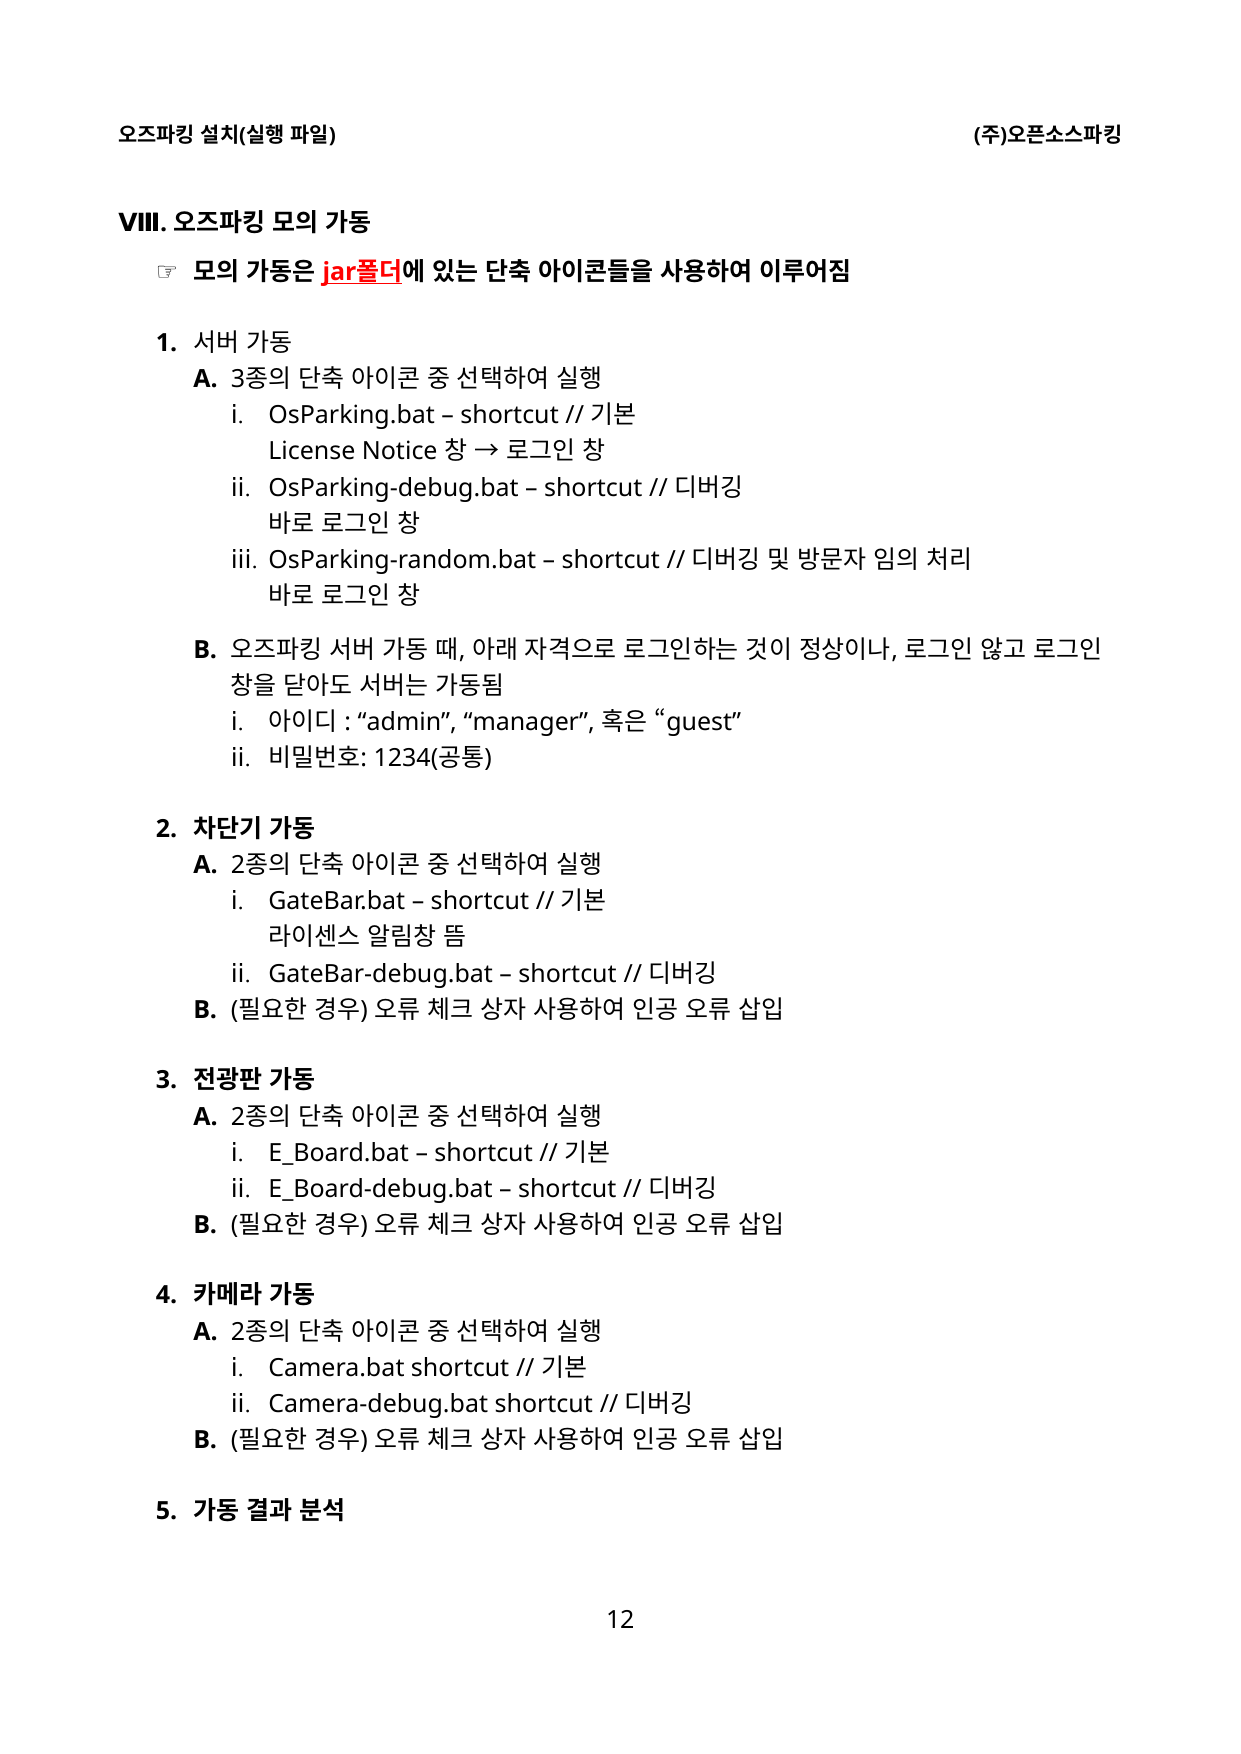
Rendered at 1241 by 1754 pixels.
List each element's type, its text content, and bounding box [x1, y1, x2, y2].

list 서버 가동 [156, 322, 1122, 358]
list (필요한 경우) 오류 체크 상자 사용하여 인공 오류 삽입 [193, 1205, 1122, 1275]
list GateBar.bat – shortcut // 기본 라이센스 알림창 뜸 [231, 881, 1122, 953]
list (필요한 경우) 오류 체크 상자 사용하여 인공 오류 삽입 [193, 989, 1122, 1060]
list 카메라 가동 [156, 1275, 1122, 1311]
list E_Board.bat – shortcut // 기본 [231, 1132, 1122, 1168]
list GateBar-debug.bat – shortcut // 디버깅 [231, 953, 1122, 989]
list 2종의 단축 아이콘 중 선택하여 실행 [193, 1311, 1122, 1347]
list 2종의 단축 아이콘 중 선택하여 실행 [193, 844, 1122, 881]
list OsParking.bat – shortcut // 기본 License Notice 창 → 로그인 창 [231, 394, 1122, 467]
subtitle Ⅷ. 오즈파킹 모의 가동 [118, 203, 1122, 239]
list 가동 결과 분석 [156, 1490, 1122, 1527]
list 아이디 : “admin”, “manager”, 혹은 “guest” [231, 702, 1122, 738]
list OsParking-random.bat – shortcut // 디버깅 및 방문자 임의 처리 바로 로그인 창 [231, 539, 1122, 629]
list Camera-debug.bat shortcut // 디버깅 [231, 1384, 1122, 1420]
list 모의 가동은 jar폴더에 있는 단축 아이콘들을 사용하여 이루어짐 [156, 252, 1122, 288]
list 2종의 단축 아이콘 중 선택하여 실행 [193, 1096, 1122, 1132]
list 오즈파킹 서버 가동 때, 아래 자격으로 로그인하는 것이 정상이나, 로그인 않고 로그인 창을 닫아도 서버는 가동됨 [193, 629, 1122, 702]
list 3종의 단축 아이콘 중 선택하여 실행 [193, 358, 1122, 394]
list 전광판 가동 [156, 1060, 1122, 1096]
list Camera.bat shortcut // 기본 [231, 1347, 1122, 1384]
list 비밀번호: 1234(공통) [231, 738, 1122, 774]
list (필요한 경우) 오류 체크 상자 사용하여 인공 오류 삽입 [193, 1420, 1122, 1456]
list 차단기 가동 [156, 808, 1122, 844]
list E_Board-debug.bat – shortcut // 디버깅 [231, 1168, 1122, 1205]
list OsParking-debug.bat – shortcut // 디버깅 바로 로그인 창 [231, 467, 1122, 539]
